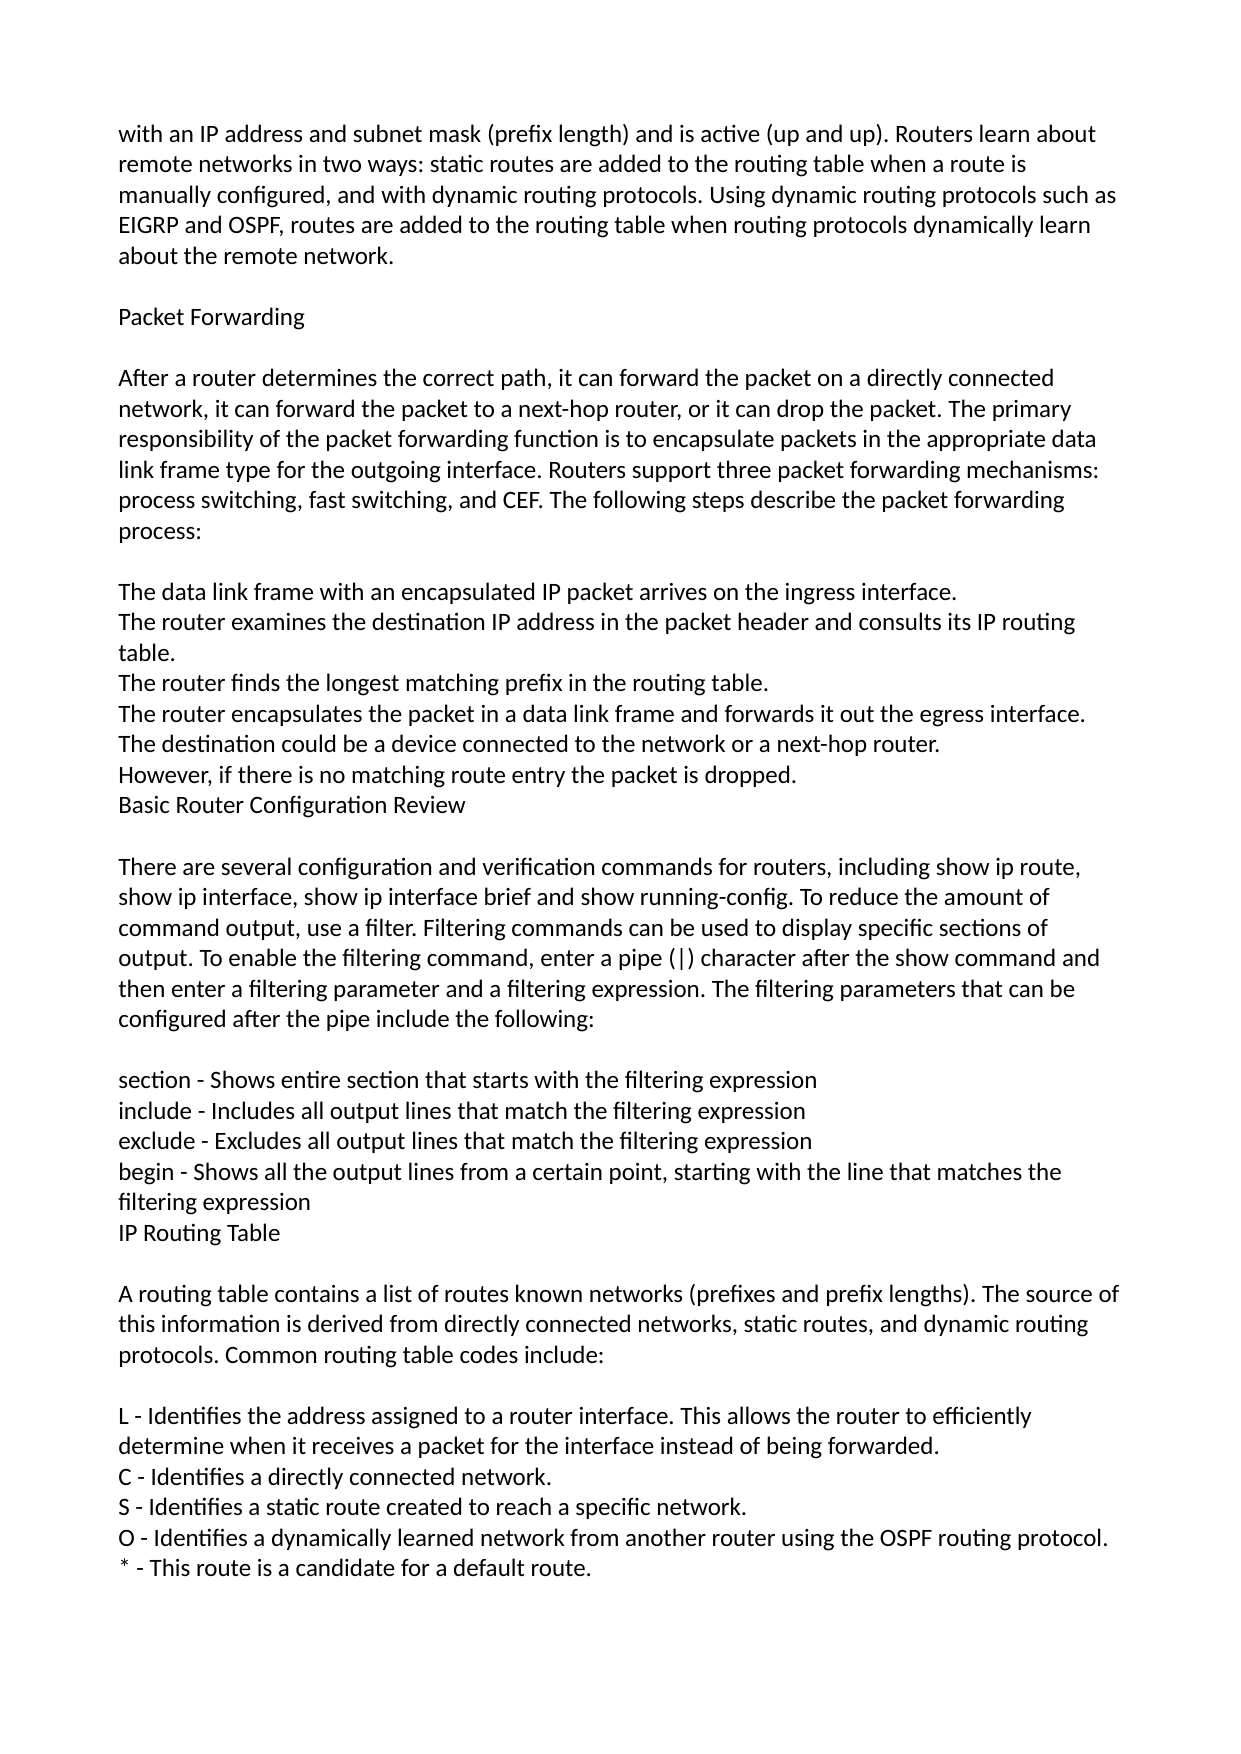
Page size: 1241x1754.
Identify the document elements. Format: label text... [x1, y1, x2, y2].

text with an IP address and subnet mask (prefix length) and is active (up and up). Routers learn about remote networks in two ways: static routes are added to the routing table when a route is manually configured, and with dynamic routing protocols. Using dynamic routing protocols such as EIGRP and OSPF, routes are added to the routing table when routing protocols dynamically learn about the remote network. [118, 118, 1122, 271]
text The data link frame with an encapsulated IP packet arrives on the ingress interface. [118, 576, 1122, 606]
text exclude - Excludes all output lines that match the filtering expression [118, 1125, 1122, 1156]
text * - This route is a candidate for a default route. [118, 1553, 1122, 1583]
text IP Routing Table [118, 1217, 1122, 1247]
text section - Shows entire section that starts with the filtering expression [118, 1064, 1122, 1095]
text After a router determines the correct path, it can forward the packet on a directly connected network, it can forward the packet to a next-hop router, or it can drop the packet. The primary responsibility of the packet forwarding function is to encapsulate packets in the appropriate data link frame type for the outgoing interface. Routers support three packet forwarding mechanisms: process switching, fast switching, and CEF. The following steps describe the packet forwarding process: [118, 362, 1122, 545]
text Packet Forwarding [118, 301, 1122, 332]
text There are several configuration and verification commands for routers, including show ip route, show ip interface, show ip interface brief and show running-config. To reduce the amount of command output, use a filter. Filtering commands can be used to display specific sections of output. To enable the filtering command, enter a pipe (|) character after the show command and then enter a filtering parameter and a filtering expression. The filtering parameters that can be configured after the pipe include the following: [118, 851, 1122, 1034]
text C - Identifies a directly connected network. [118, 1461, 1122, 1492]
text L - Identifies the address assigned to a router interface. This allows the router to efficiently determine when it receives a packet for the interface instead of being forwarded. [118, 1400, 1122, 1461]
text include - Includes all output lines that match the filtering expression [118, 1095, 1122, 1125]
text begin - Shows all the output lines from a certain point, starting with the line that matches the filtering expression [118, 1156, 1122, 1217]
text The router examines the destination IP address in the packet header and consults its IP routing table. [118, 606, 1122, 667]
text Basic Router Configuration Review [118, 789, 1122, 820]
text The router finds the longest matching prefix in the routing table. [118, 667, 1122, 698]
text A routing table contains a list of routes known networks (prefixes and prefix lengths). The source of this information is derived from directly connected networks, static routes, and dynamic routing protocols. Common routing table codes include: [118, 1278, 1122, 1369]
text However, if there is no matching route entry the packet is dropped. [118, 759, 1122, 789]
text S - Identifies a static route created to reach a specific network. [118, 1492, 1122, 1522]
text The router encapsulates the packet in a data link frame and forwards it out the egress interface. The destination could be a device connected to the network or a next-hop router. [118, 698, 1122, 759]
text O - Identifies a dynamically learned network from another router using the OSPF routing protocol. [118, 1522, 1122, 1553]
